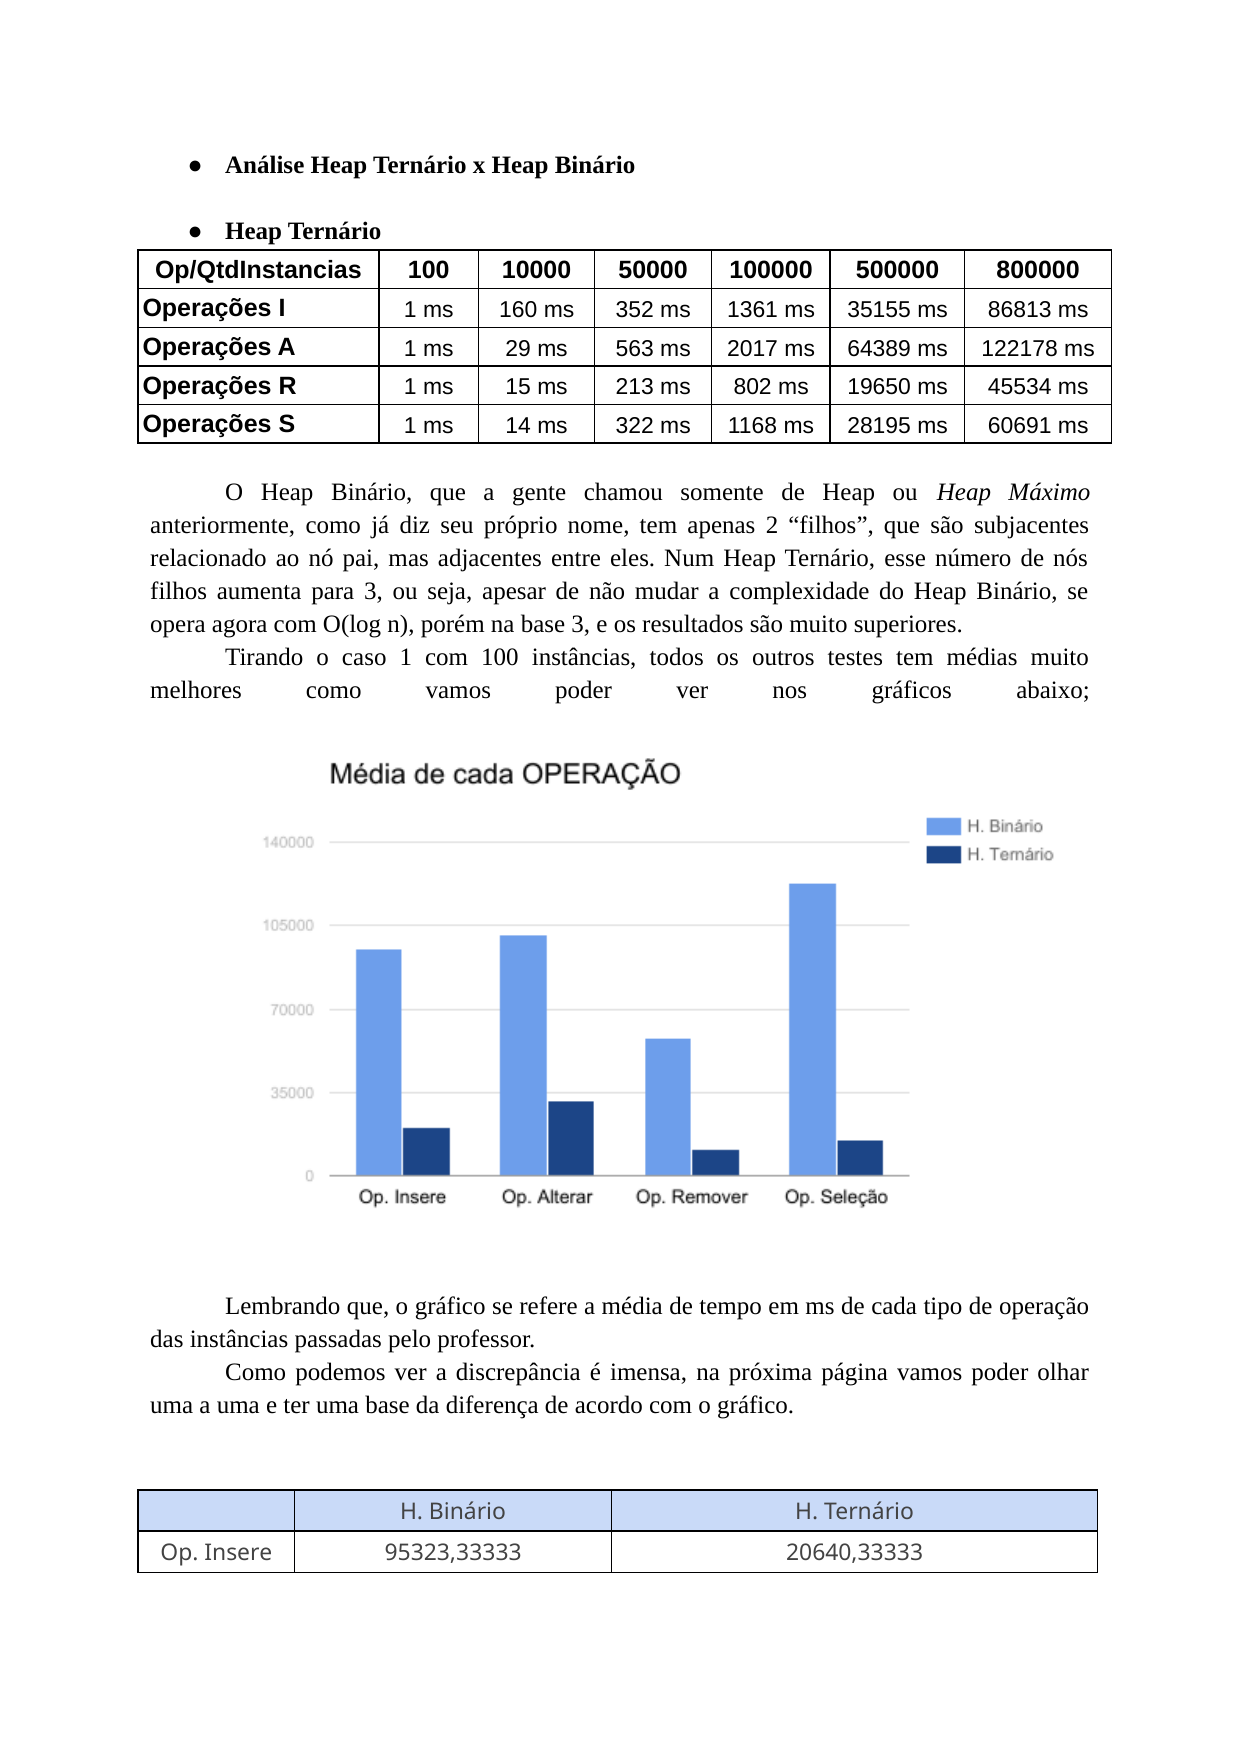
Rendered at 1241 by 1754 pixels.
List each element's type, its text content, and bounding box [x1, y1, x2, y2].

table_cell 1 ms [380, 289, 478, 326]
table_cell Operações A [139, 328, 378, 365]
table_cell 802 ms [712, 367, 829, 404]
table_cell 322 ms [595, 405, 711, 442]
table_header 50000 [595, 251, 711, 288]
table_cell 86813 ms [965, 289, 1111, 326]
table_cell 60691 ms [965, 405, 1111, 442]
table_cell 15 ms [479, 367, 594, 404]
table_cell 1 ms [380, 405, 478, 442]
table_cell 352 ms [595, 289, 711, 326]
table_cell 29 ms [479, 328, 594, 365]
table_cell 28195 ms [831, 405, 964, 442]
text Tirando o caso 1 com 100 instâncias, todos os outros testes tem médias muito melhores como vamos poder ver nos gráficos abaixo; [150, 642, 1090, 1287]
table_cell 563 ms [595, 328, 711, 365]
table_cell 64389 ms [831, 328, 964, 365]
table_header 800000 [965, 251, 1111, 288]
table_header Op/QtdInstancias [139, 251, 378, 288]
table_header 100000 [712, 251, 829, 288]
table_cell Operações I [139, 289, 378, 326]
table_cell Operações S [139, 405, 378, 442]
table_cell 1 ms [380, 367, 478, 404]
table_cell 1361 ms [712, 289, 829, 326]
table_header H. Binário [295, 1491, 611, 1530]
table_cell 213 ms [595, 367, 711, 404]
list Análise Heap Ternário x Heap Binário [187, 150, 1090, 179]
table_header 100 [380, 251, 478, 288]
table_cell Operações R [139, 367, 378, 404]
table_header H. Ternário [612, 1491, 1097, 1530]
table_cell Op. Insere [139, 1532, 294, 1571]
table_cell 19650 ms [831, 367, 964, 404]
table_header 500000 [831, 251, 964, 288]
list Heap Ternário [187, 216, 1090, 245]
table_cell 1 ms [380, 328, 478, 365]
table_cell 20640,33333 [612, 1532, 1097, 1571]
picture [150, 708, 1088, 1288]
table_header [139, 1491, 294, 1530]
table_cell 1168 ms [712, 405, 829, 442]
table_header 10000 [479, 251, 594, 288]
table_cell 14 ms [479, 405, 594, 442]
table_cell 122178 ms [965, 328, 1111, 365]
text O Heap Binário, que a gente chamou somente de Heap ou Heap Máximo anteriormente, como já diz seu próprio nome, tem apenas 2 “filhos”, que são subjacentes relacionado ao nó pai, mas adjacentes entre eles. Num Heap Ternário, esse número de nós filhos aumenta para 3, ou seja, apesar de não mudar a complexidade do Heap Binário, se opera agora com O(log n), porém na base 3, e os resultados são muito superiores. [150, 477, 1090, 638]
text Lembrando que, o gráfico se refere a média de tempo em ms de cada tipo de operação das instâncias passadas pelo professor. [150, 1291, 1090, 1353]
table_cell 35155 ms [831, 289, 964, 326]
text Como podemos ver a discrepância é imensa, na próxima página vamos poder olhar uma a uma e ter uma base da diferença de acordo com o gráfico. [150, 1357, 1090, 1419]
table_cell 160 ms [479, 289, 594, 326]
table_cell 45534 ms [965, 367, 1111, 404]
table_cell 95323,33333 [295, 1532, 611, 1571]
table_cell 2017 ms [712, 328, 829, 365]
